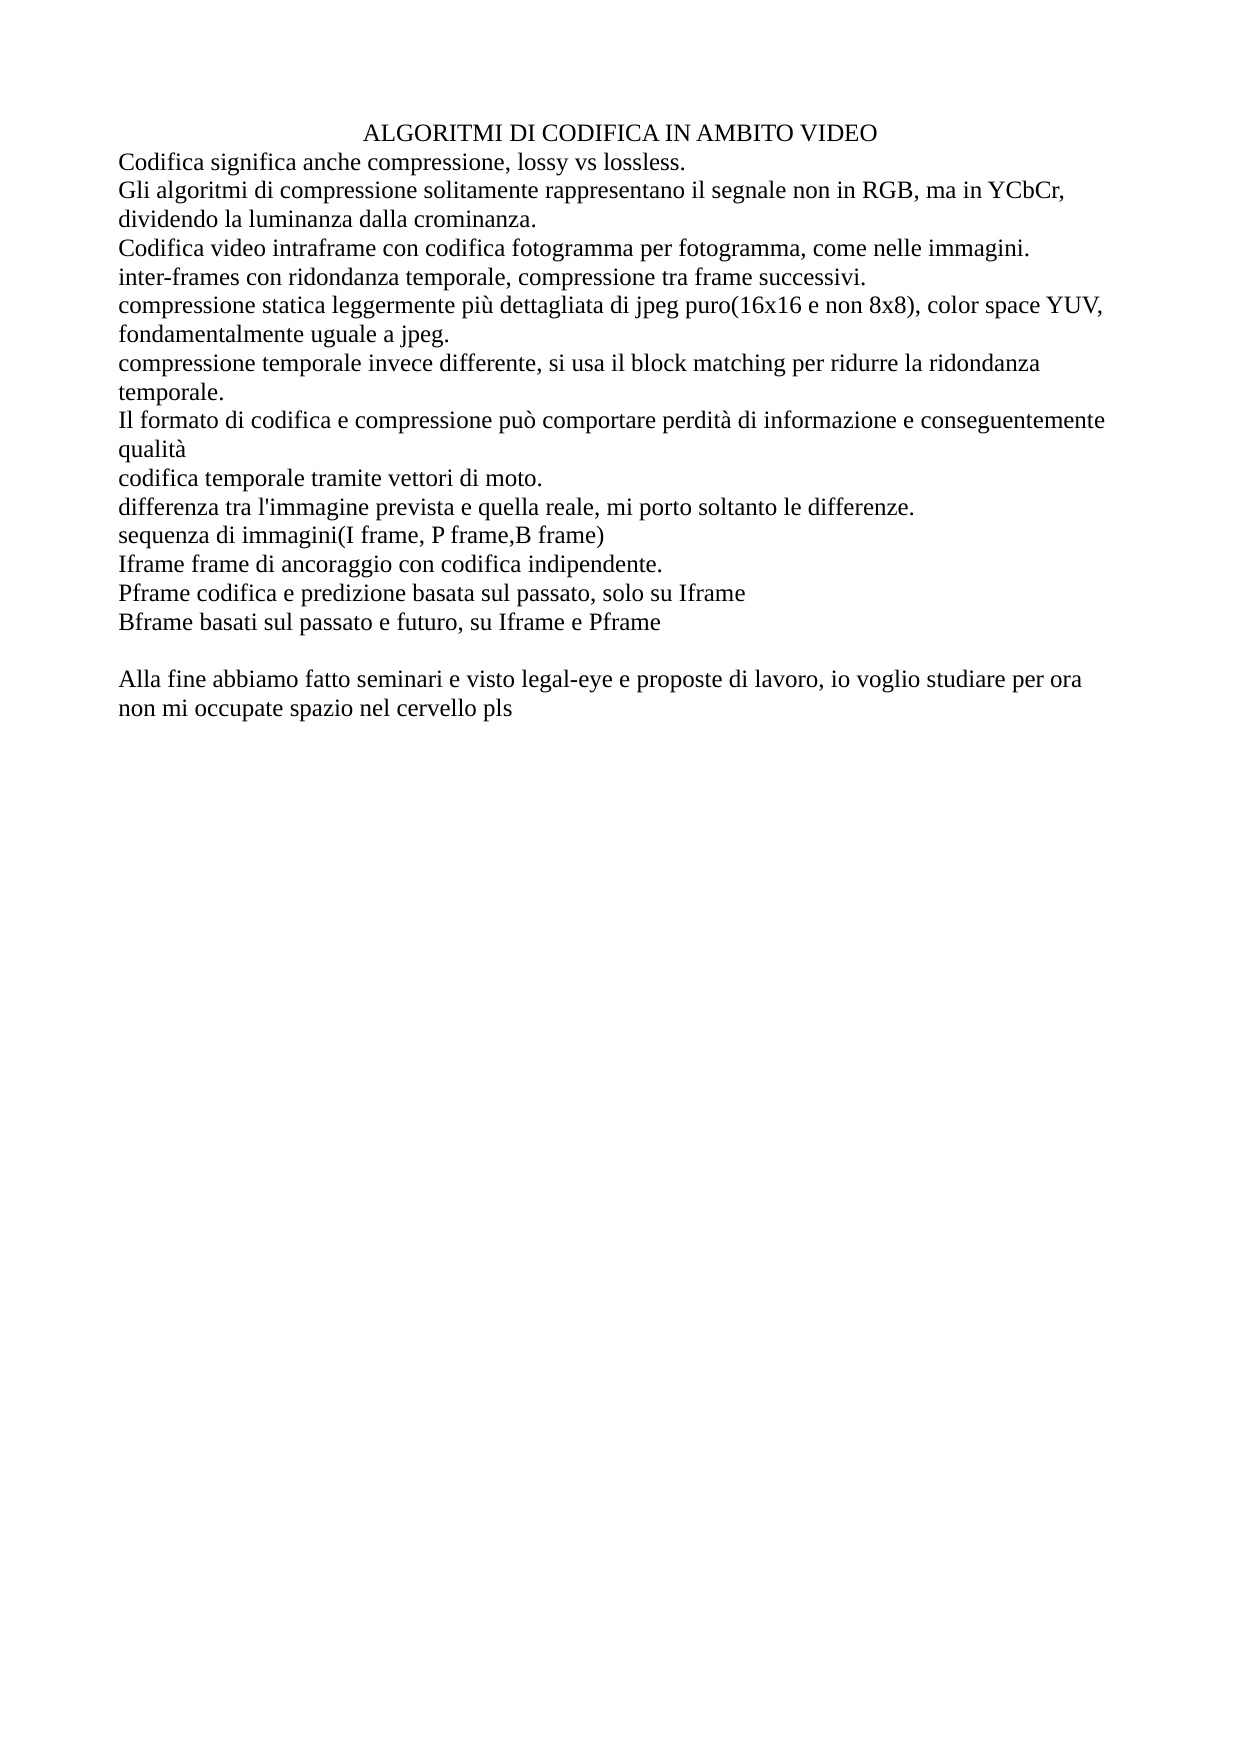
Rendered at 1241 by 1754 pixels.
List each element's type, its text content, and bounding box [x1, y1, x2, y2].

text Il formato di codifica e compressione può comportare perdità di informazione e conseguentemente qualità [118, 406, 1122, 463]
text inter-frames con ridondanza temporale, compressione tra frame successivi. [118, 262, 1122, 291]
text Bframe basati sul passato e futuro, su Iframe e Pframe [118, 607, 1122, 636]
text sequenza di immagini(I frame, P frame,B frame) [118, 521, 1122, 549]
text Codifica video intraframe con codifica fotogramma per fotogramma, come nelle immagini. [118, 233, 1122, 262]
text compressione statica leggermente più dettagliata di jpeg puro(16x16 e non 8x8), color space YUV, fondamentalmente uguale a jpeg. [118, 291, 1122, 348]
text Gli algoritmi di compressione solitamente rappresentano il segnale non in RGB, ma in YCbCr, dividendo la luminanza dalla crominanza. [118, 176, 1122, 233]
text Alla fine abbiamo fatto seminari e visto legal-eye e proposte di lavoro, io voglio studiare per ora non mi occupate spazio nel cervello pls [118, 664, 1122, 722]
text compressione temporale invece differente, si usa il block matching per ridurre la ridondanza temporale. [118, 348, 1122, 406]
text Pframe codifica e predizione basata sul passato, solo su Iframe [118, 578, 1122, 607]
text Codifica significa anche compressione, lossy vs lossless. [118, 147, 1122, 176]
text codifica temporale tramite vettori di moto. [118, 463, 1122, 492]
text ALGORITMI DI CODIFICA IN AMBITO VIDEO [118, 118, 1122, 147]
text Iframe frame di ancoraggio con codifica indipendente. [118, 549, 1122, 578]
text differenza tra l'immagine prevista e quella reale, mi porto soltanto le differenze. [118, 492, 1122, 521]
